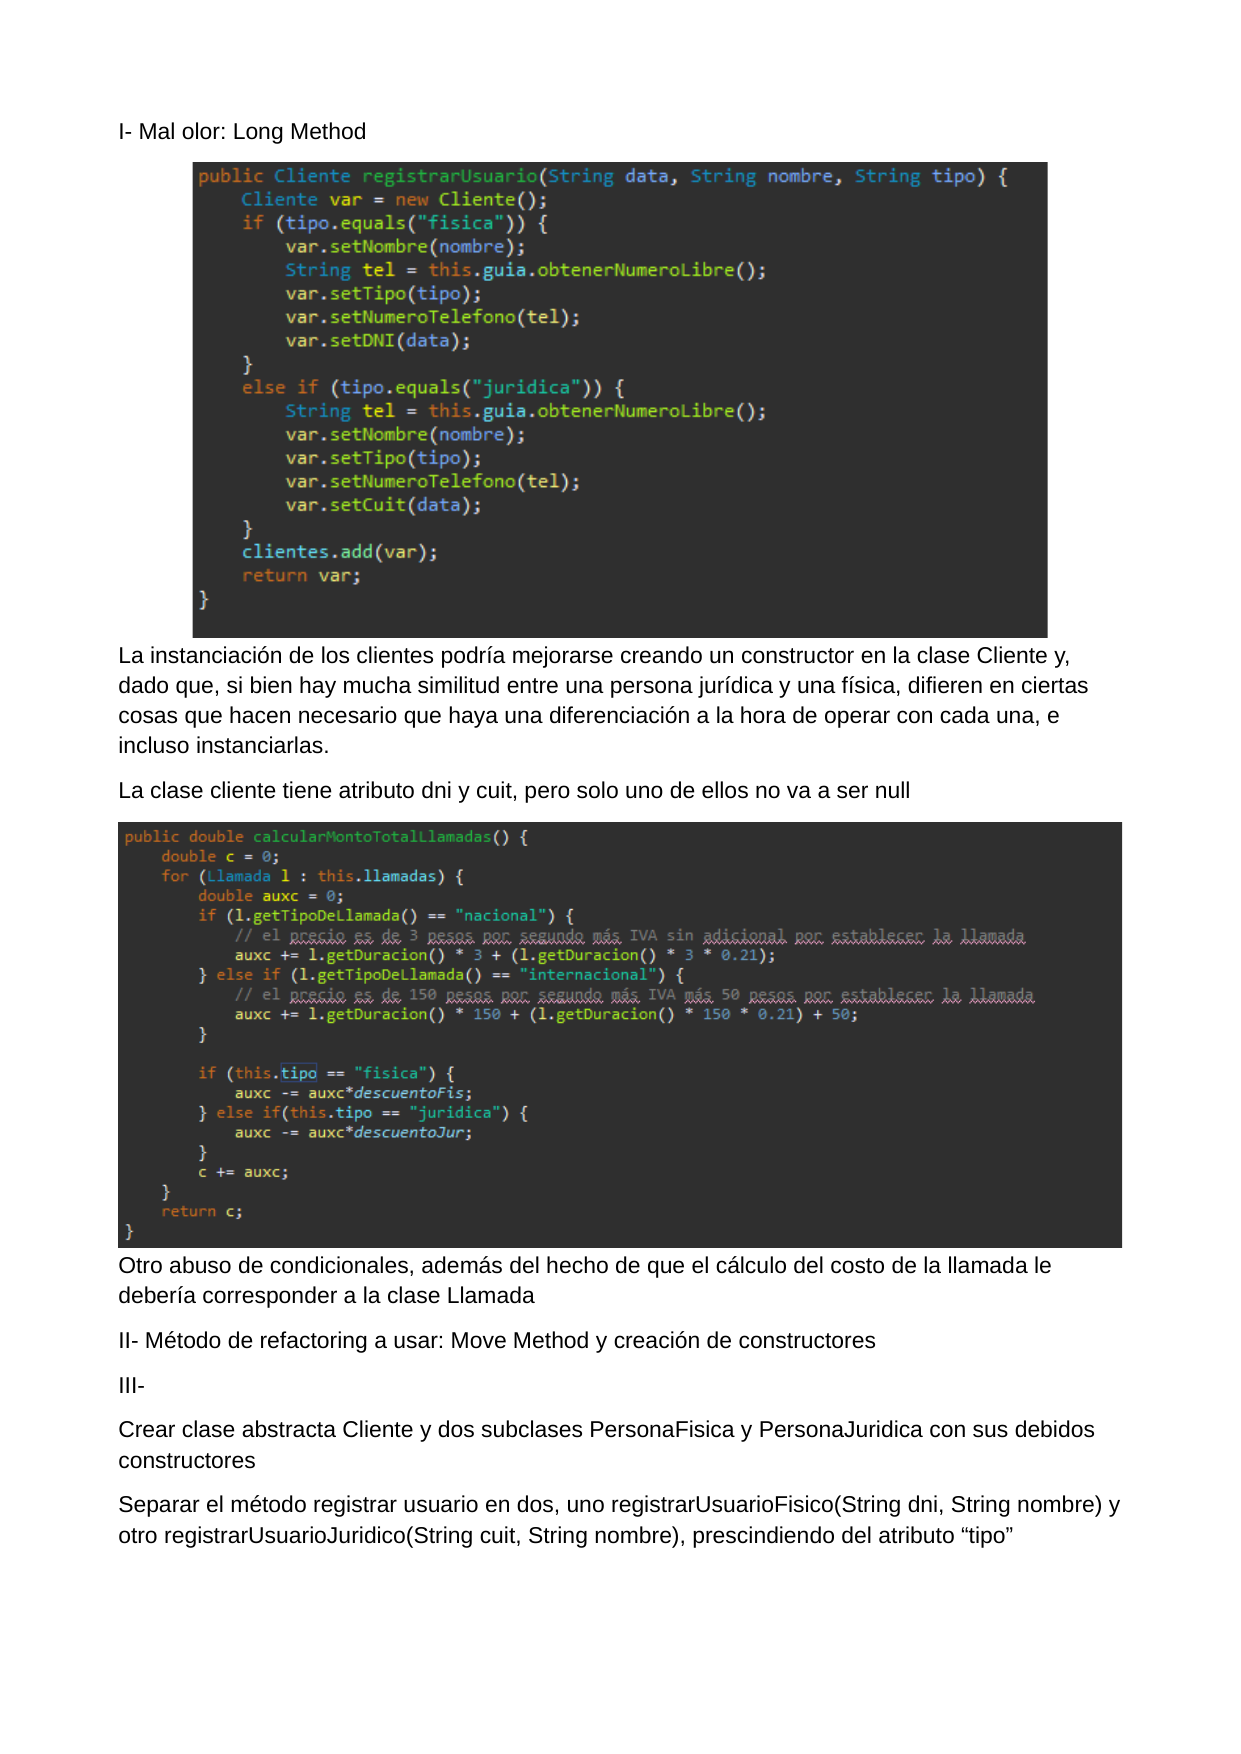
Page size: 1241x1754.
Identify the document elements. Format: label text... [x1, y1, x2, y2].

text II- Método de refactoring a usar: Move Method y creación de constructores [118, 1327, 1122, 1353]
text I- Mal olor: Long Method [118, 118, 1122, 144]
text La clase cliente tiene atributo dni y cuit, pero solo uno de ellos no va a ser null [118, 777, 1122, 803]
text III- [118, 1372, 1122, 1398]
text Otro abuso de condicionales, además del hecho de que el cálculo del costo de la llamada le debería corresponder a la clase Llamada [118, 1248, 1122, 1308]
picture [118, 822, 1123, 1248]
text Crear clase abstracta Cliente y dos subclases PersonaFisica y PersonaJuridica con sus debidos constructores [118, 1416, 1122, 1473]
text La instanciación de los clientes podría mejorarse creando un constructor en la clase Cliente y, dado que, si bien hay mucha similitud entre una persona jurídica y una física, difieren en ciertas cosas que hacen necesario que haya una diferenciación a la hora de operar con cada una, e incluso instanciarlas. [118, 163, 1122, 759]
text Separar el método registrar usuario en dos, uno registrarUsuarioFisico(String dni, String nombre) y otro registrarUsuarioJuridico(String cuit, String nombre), prescindiendo del atributo “tipo” [118, 1491, 1122, 1548]
picture [192, 162, 1048, 638]
